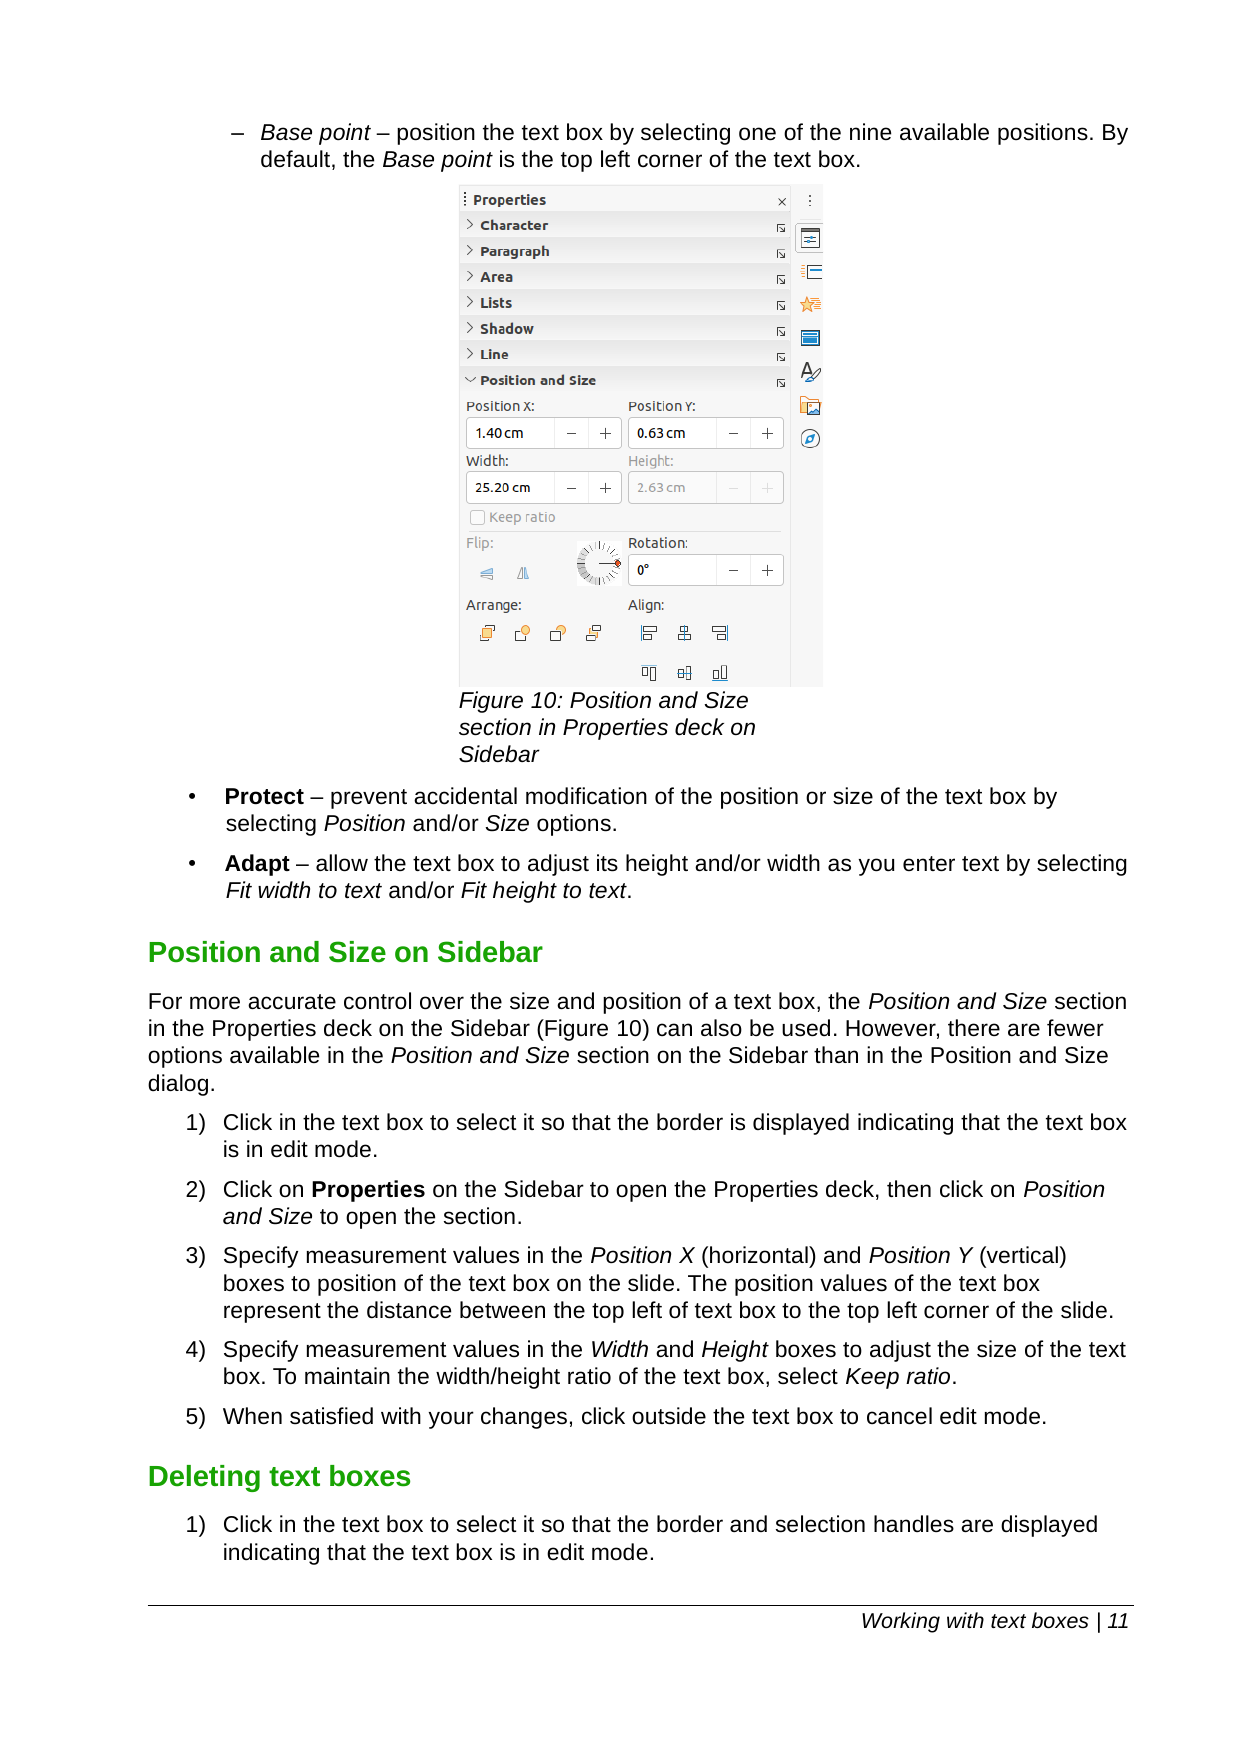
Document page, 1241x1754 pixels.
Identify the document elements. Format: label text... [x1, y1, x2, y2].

subtitle Deleting text boxes [148, 1458, 1134, 1492]
text Figure 10: Position and Size section in Properties deck on Sidebar [458, 687, 823, 768]
list Click in the text box to select it so that the border is displayed indicating that the text box is in edit mode. [206, 1108, 1134, 1163]
list When satisfied with your changes, click outside the text box to cancel edit mode. [206, 1402, 1134, 1429]
list Specify measurement values in the Width and Height boxes to adjust the size of the text box. To maintain the width/height ratio of the text box, select Keep ratio. [206, 1336, 1134, 1390]
picture [458, 184, 824, 687]
list Protect – prevent accidental modification of the position or size of the text box by selecting Position and/or Size options. [185, 779, 1134, 837]
list Click in the text box to select it so that the border and selection handles are displayed indicating that the text box is in edit mode. [206, 1511, 1134, 1565]
list Adapt – allow the text box to adjust its height and/or width as you enter text by selecting Fit width to text and/or Fit height to text. [185, 846, 1134, 906]
list Base point – position the text box by selecting one of the nine available positions. By default, the Base point is the top left corner of the text box. [231, 118, 1134, 172]
list Specify measurement values in the Position X (horizontal) and Position Y (vertical) boxes to position of the text box on the slide. The position values of the text box represent the distance between the top left of text box to the top left corner of the slide. [206, 1242, 1134, 1323]
subtitle Position and Size on Sidebar [148, 935, 1134, 969]
list Click on Properties on the Sidebar to open the Properties deck, then click on Position and Size to open the section. [206, 1175, 1134, 1229]
text For more accurate control over the size and position of a text box, the Position and Size section in the Properties deck on the Sidebar (Figure 10) can also be used. However, there are fewer options available in the Position and Size section on the Sidebar than in the Position and Size dialog. [148, 988, 1134, 1096]
